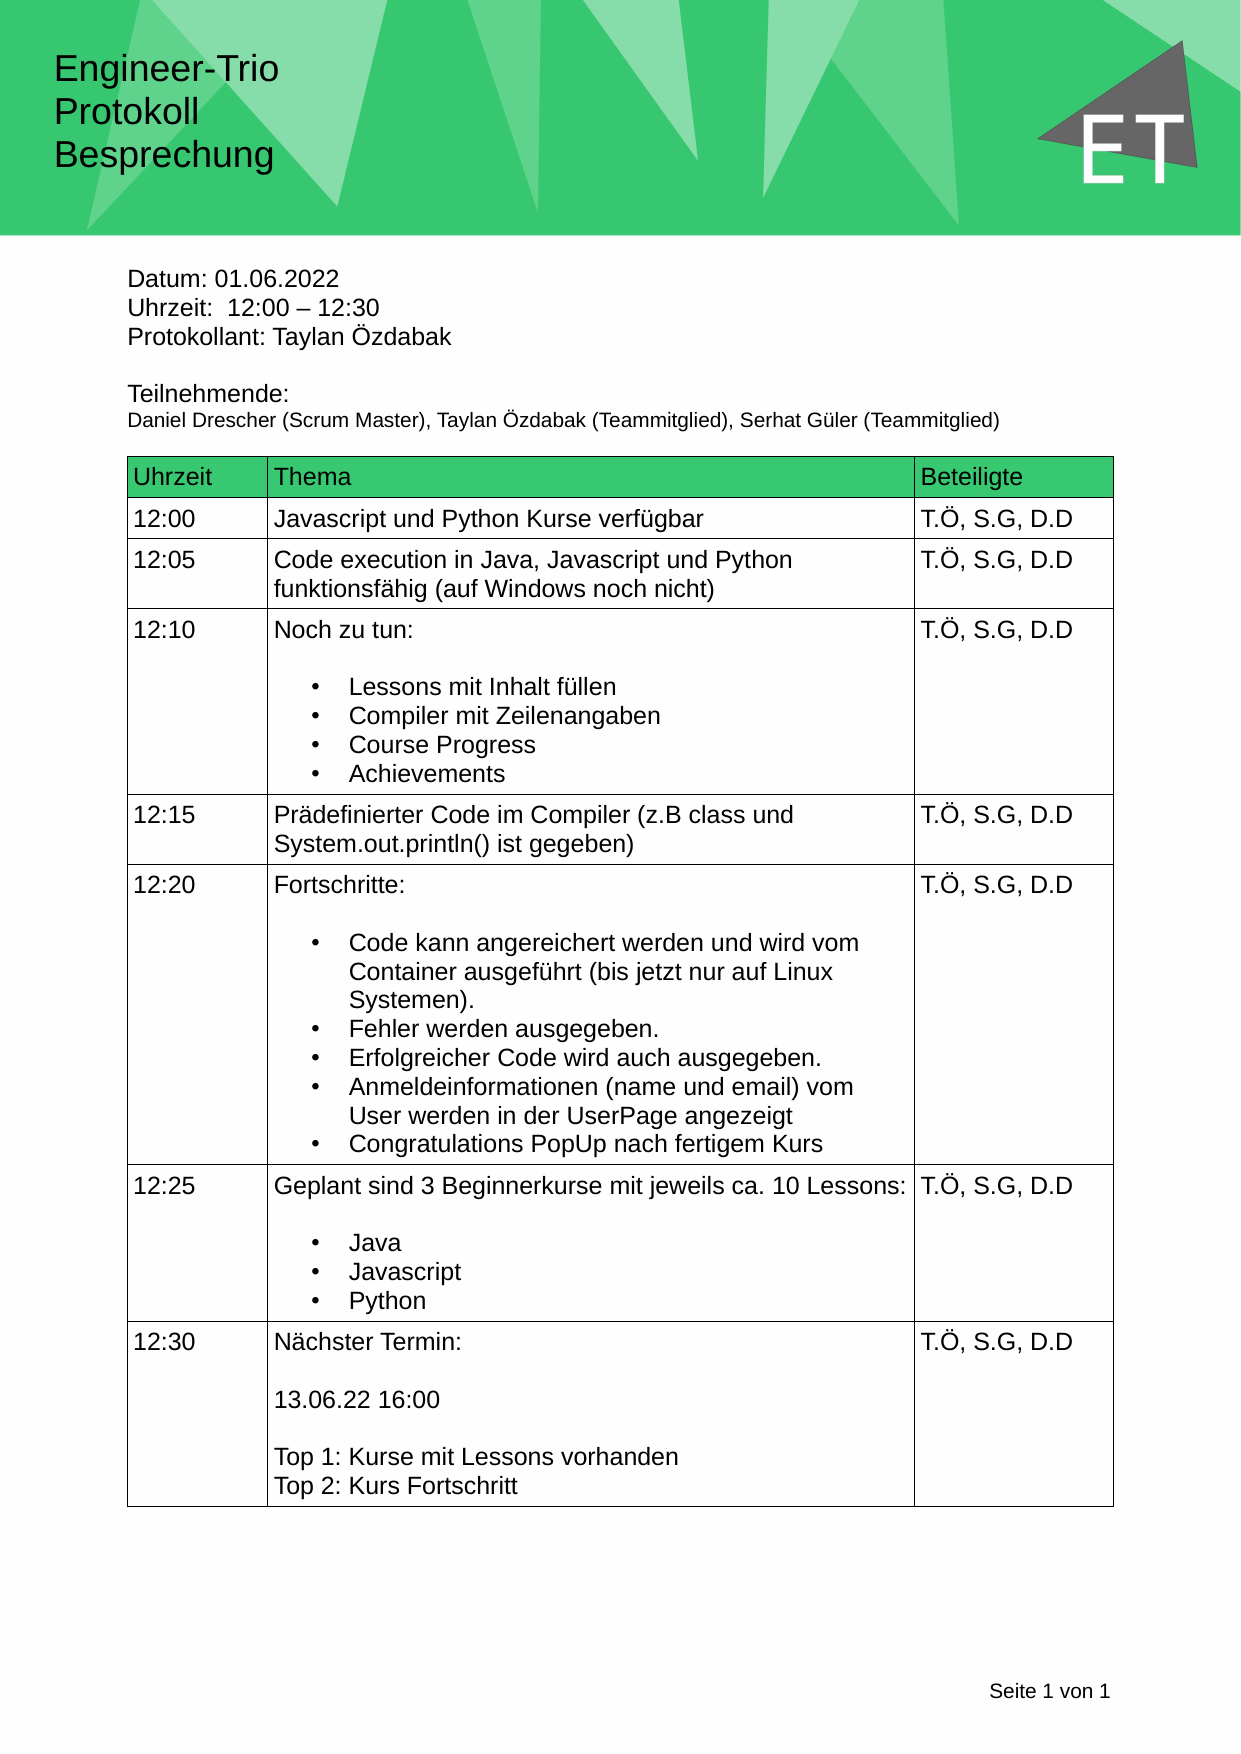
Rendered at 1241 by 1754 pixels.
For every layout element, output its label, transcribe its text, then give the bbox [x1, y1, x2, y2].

text Daniel Drescher (Scrum Master), Taylan Özdabak (Teammitglied), Serhat Güler (Teammitglied) [127, 408, 1113, 432]
table_cell 12:20 [128, 865, 267, 1164]
table_cell T.Ö, S.G, D.D [915, 795, 1113, 863]
table_cell T.Ö, S.G, D.D [915, 1165, 1113, 1321]
table_cell 12:10 [128, 609, 267, 793]
table_cell T.Ö, S.G, D.D [915, 498, 1113, 538]
text Uhrzeit: 12:00 – 12:30 [127, 293, 1113, 321]
text Teilnehmende: [127, 379, 1113, 408]
table_cell Code execution in Java, Javascript und Python funktionsfähig (auf Windows noch nicht) [268, 539, 914, 608]
table_cell T.Ö, S.G, D.D [915, 539, 1113, 608]
table_cell Javascript und Python Kurse verfügbar [268, 498, 914, 538]
text Protokollant: Taylan Özdabak [127, 321, 1113, 350]
table_cell 12:25 [128, 1165, 267, 1321]
table_cell T.Ö, S.G, D.D [915, 865, 1113, 1164]
table_cell 12:05 [128, 539, 267, 608]
table_cell Prädefinierter Code im Compiler (z.B class und System.out.println() ist gegeben) [268, 795, 914, 863]
table_cell Noch zu tun: Lessons mit Inhalt füllen Compiler mit Zeilenangaben Course Progress Achievements [268, 609, 914, 793]
table_header Uhrzeit [128, 457, 267, 497]
table_header Thema [268, 457, 914, 497]
table_cell 12:15 [128, 795, 267, 863]
table_cell T.Ö, S.G, D.D [915, 609, 1113, 793]
table_cell T.Ö, S.G, D.D [915, 1322, 1113, 1506]
table_cell 12:00 [128, 498, 267, 538]
table_cell Nächster Termin: 13.06.22 16:00 Top 1: Kurse mit Lessons vorhanden Top 2: Kurs Fortschritt [268, 1322, 914, 1506]
text Datum: 01.06.2022 [127, 264, 1113, 293]
table_cell Fortschritte: Code kann angereichert werden und wird vom Container ausgeführt (bis jetzt nur auf Linux Systemen). Fehler werden ausgegeben. Erfolgreicher Code wird auch ausgegeben. Anmeldeinformationen (name und email) vom User werden in der UserPage angezeigt Congratulations PopUp nach fertigem Kurs [268, 865, 914, 1164]
table_cell 12:30 [128, 1322, 267, 1506]
table_cell Geplant sind 3 Beginnerkurse mit jeweils ca. 10 Lessons: Java Javascript Python [268, 1165, 914, 1321]
table_header Beteiligte [915, 457, 1113, 497]
